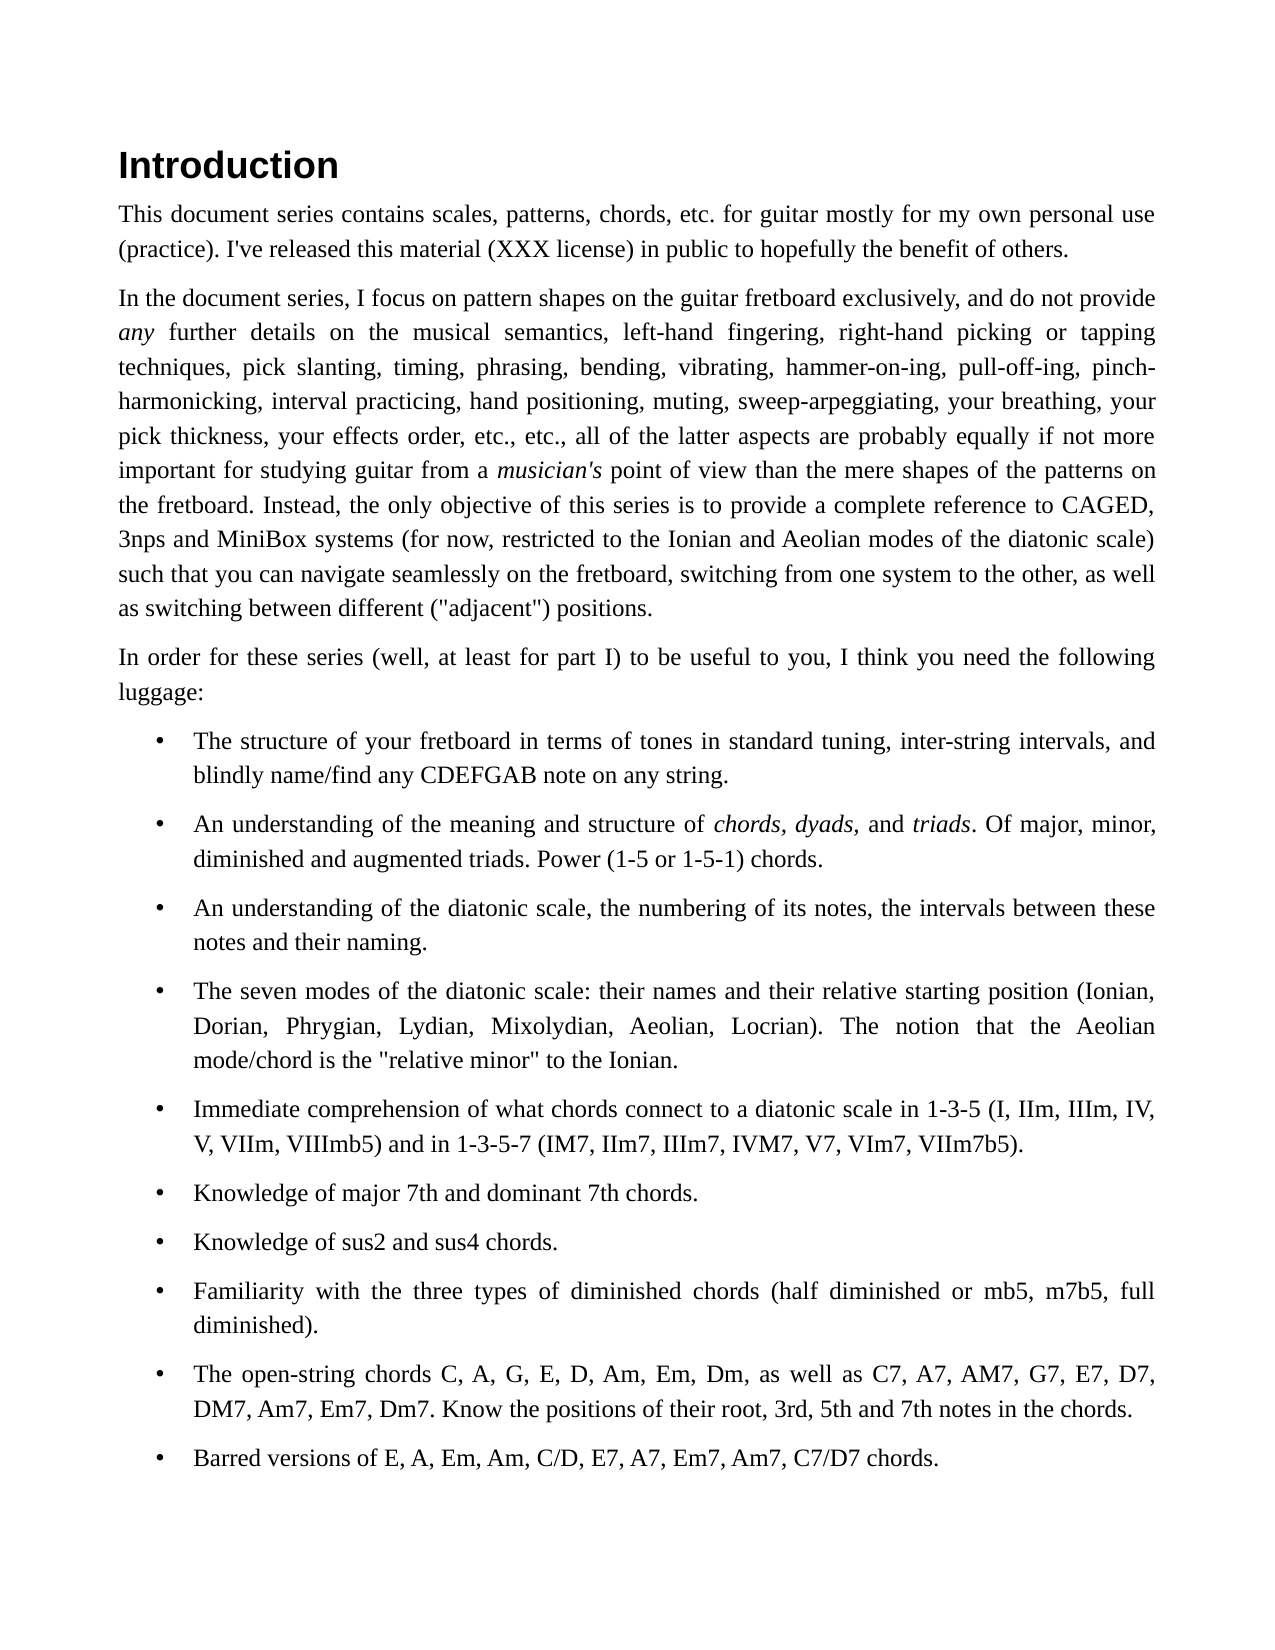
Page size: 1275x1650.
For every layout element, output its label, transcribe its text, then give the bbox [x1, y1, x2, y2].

text In the document series, I focus on pattern shapes on the guitar fretboard exclusively, and do not provide any further details on the musical semantics, left-hand fingering, right-hand picking or tapping techniques, pick slanting, timing, phrasing, bending, vibrating, hammer-on-ing, pull-off-ing, pinch-harmonicking, interval practicing, hand positioning, muting, sweep-arpeggiating, your breathing, your pick thickness, your effects order, etc., etc., all of the latter aspects are probably equally if not more important for studying guitar from a musician's point of view than the mere shapes of the patterns on the fretboard. Instead, the only objective of this series is to provide a complete reference to CAGED, 3nps and MiniBox systems (for now, restricted to the Ionian and Aeolian modes of the diatonic scale) such that you can navigate seamlessly on the fretboard, switching from one system to the other, as well as switching between different ("adjacent") positions. [118, 283, 1157, 622]
subtitle Introduction [118, 143, 1157, 187]
list Immediate comprehension of what chords connect to a diatonic scale in 1-3-5 (I, IIm, IIIm, IV, V, VIIm, VIIImb5) and in 1-3-5-7 (IM7, IIm7, IIIm7, IVM7, V7, VIm7, VIIm7b5). [156, 1094, 1157, 1158]
list Knowledge of major 7th and dominant 7th chords. [156, 1178, 1157, 1207]
list An understanding of the diatonic scale, the numbering of its notes, the intervals between these notes and their naming. [156, 893, 1157, 956]
text This document series contains scales, patterns, chords, etc. for guitar mostly for my own personal use (practice). I've released this material (XXX license) in public to hopefully the benefit of others. [118, 199, 1157, 262]
list Barred versions of E, A, Em, Am, C/D, E7, A7, Em7, Am7, C7/D7 chords. [156, 1443, 1157, 1472]
list The seven modes of the diatonic scale: their names and their relative starting position (Ionian, Dorian, Phrygian, Lydian, Mixolydian, Aeolian, Locrian). The notion that the Aeolian mode/chord is the "relative minor" to the Ionian. [156, 976, 1157, 1074]
list An understanding of the meaning and structure of chords, dyads, and triads. Of major, minor, diminished and augmented triads. Power (1-5 or 1-5-1) chords. [156, 809, 1157, 872]
list Knowledge of sus2 and sus4 chords. [156, 1227, 1157, 1256]
list The open-string chords C, A, G, E, D, Am, Em, Dm, as well as C7, A7, AM7, G7, E7, D7, DM7, Am7, Em7, Dm7. Know the positions of their root, 3rd, 5th and 7th notes in the chords. [156, 1359, 1157, 1423]
text In order for these series (well, at least for part I) to be useful to you, I think you need the following luggage: [118, 642, 1157, 705]
list The structure of your fretboard in terms of tones in standard tuning, inter-string intervals, and blindly name/find any CDEFGAB note on any string. [156, 726, 1157, 789]
list Familiarity with the three types of diminished chords (half diminished or mb5, m7b5, full diminished). [156, 1276, 1157, 1339]
